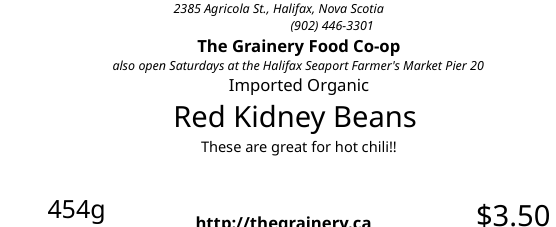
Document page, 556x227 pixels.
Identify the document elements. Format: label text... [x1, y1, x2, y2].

table_cell 454g [47, 192, 151, 227]
table_cell http://thegrainery.ca [151, 192, 415, 227]
table_cell Imported Organic Red Kidney Beans These are great for hot chili!! [47, 74, 550, 192]
table_header 2385 Agricola St., Halifax, Nova Scotia (902) 446-3301 The Grainery Food Co-op also open Saturdays at the Halifax Seaport Farmer's Market Pier 20 [47, 0, 550, 74]
table_cell $3.50 [415, 192, 550, 227]
